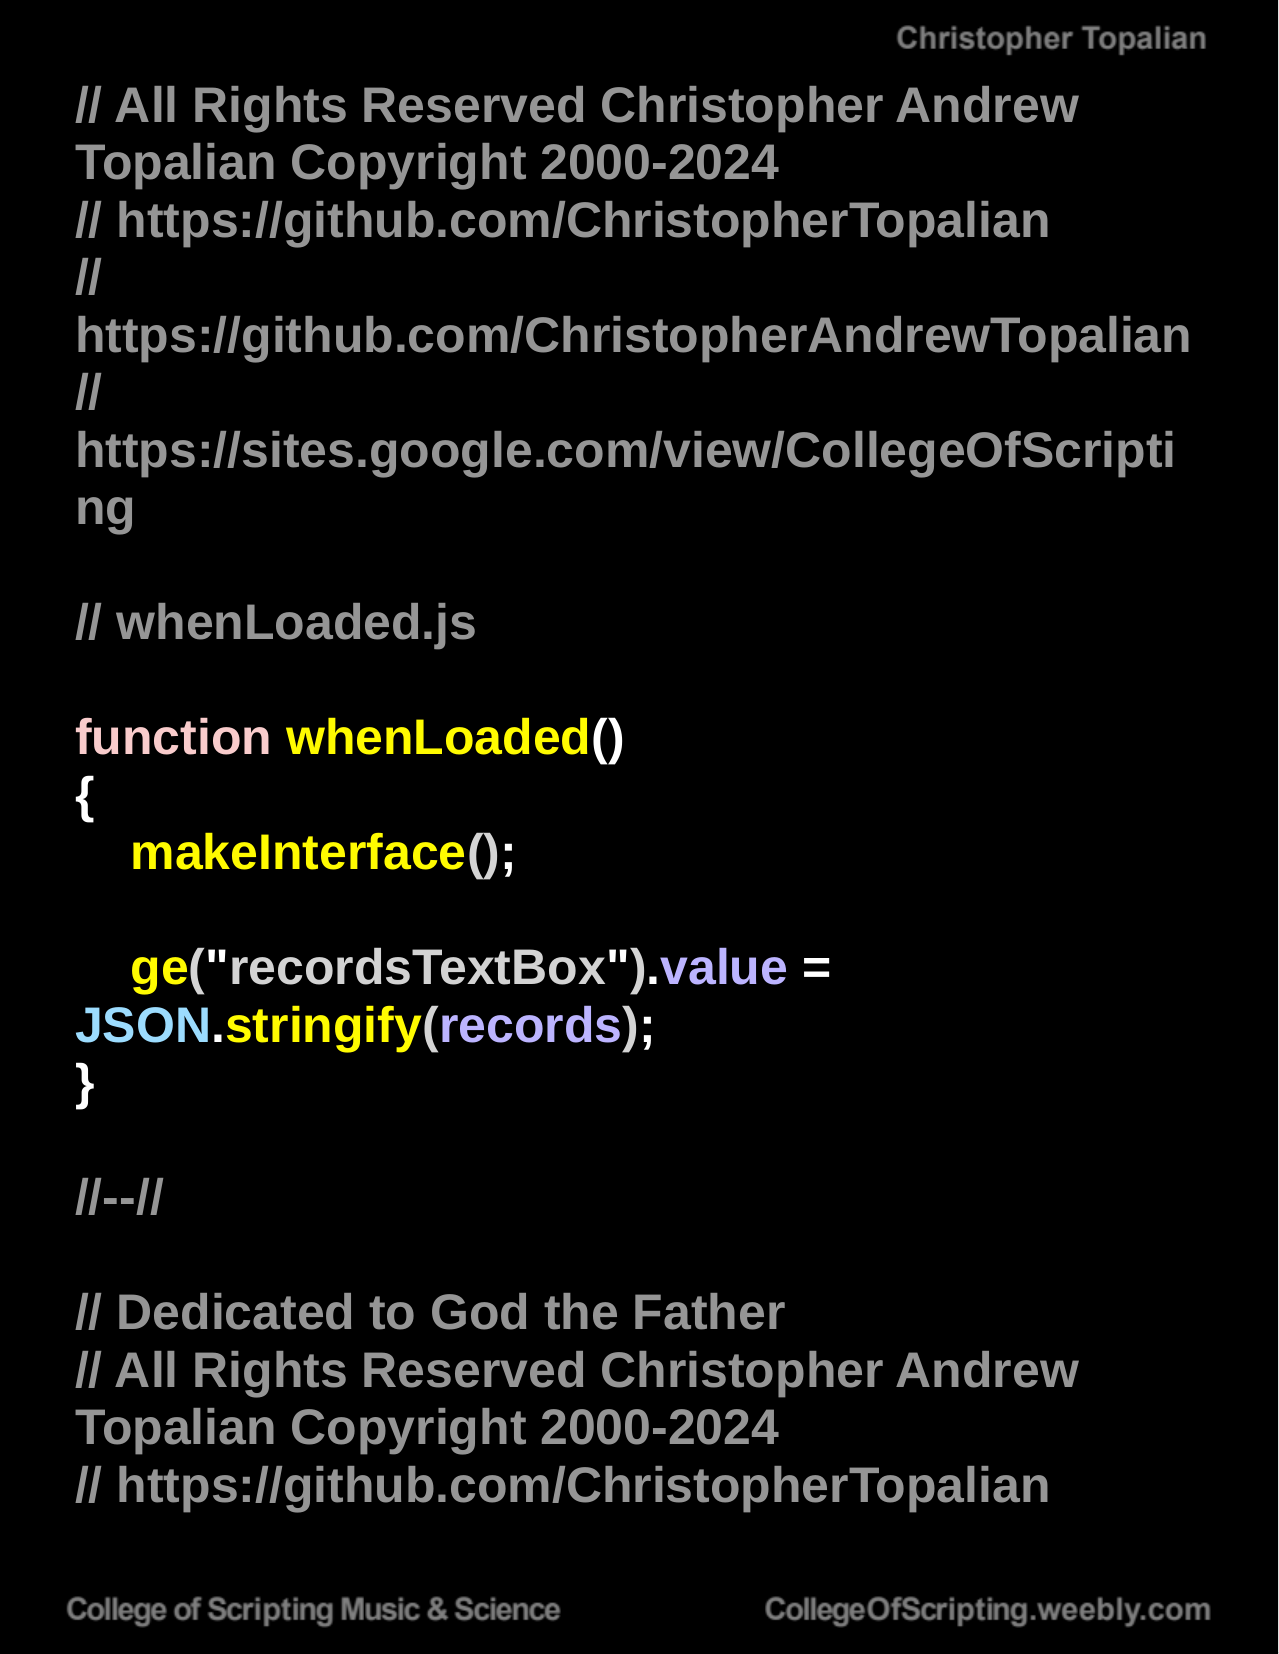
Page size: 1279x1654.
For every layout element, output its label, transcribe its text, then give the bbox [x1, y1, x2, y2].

text // All Rights Reserved Christopher Andrew Topalian Copyright 2000-2024 [75, 1340, 1203, 1455]
text { [75, 765, 1203, 822]
text function whenLoaded() [75, 707, 1203, 765]
text makeInterface(); [75, 822, 1203, 880]
text // Dedicated to God the Father [75, 1282, 1203, 1340]
text // https://github.com/ChristopherTopalian [75, 1455, 1203, 1512]
text } [75, 1052, 1203, 1110]
text ge("recordsTextBox").value = JSON.stringify(records); [75, 937, 1203, 1052]
text // https://github.com/ChristopherAndrewTopalian [75, 247, 1203, 362]
text // whenLoaded.js [75, 592, 1203, 650]
text // https://sites.google.com/view/CollegeOfScripting [75, 362, 1203, 535]
text //--// [75, 1167, 1203, 1225]
text // https://github.com/ChristopherTopalian [75, 190, 1203, 247]
text // All Rights Reserved Christopher Andrew Topalian Copyright 2000-2024 [75, 75, 1203, 190]
